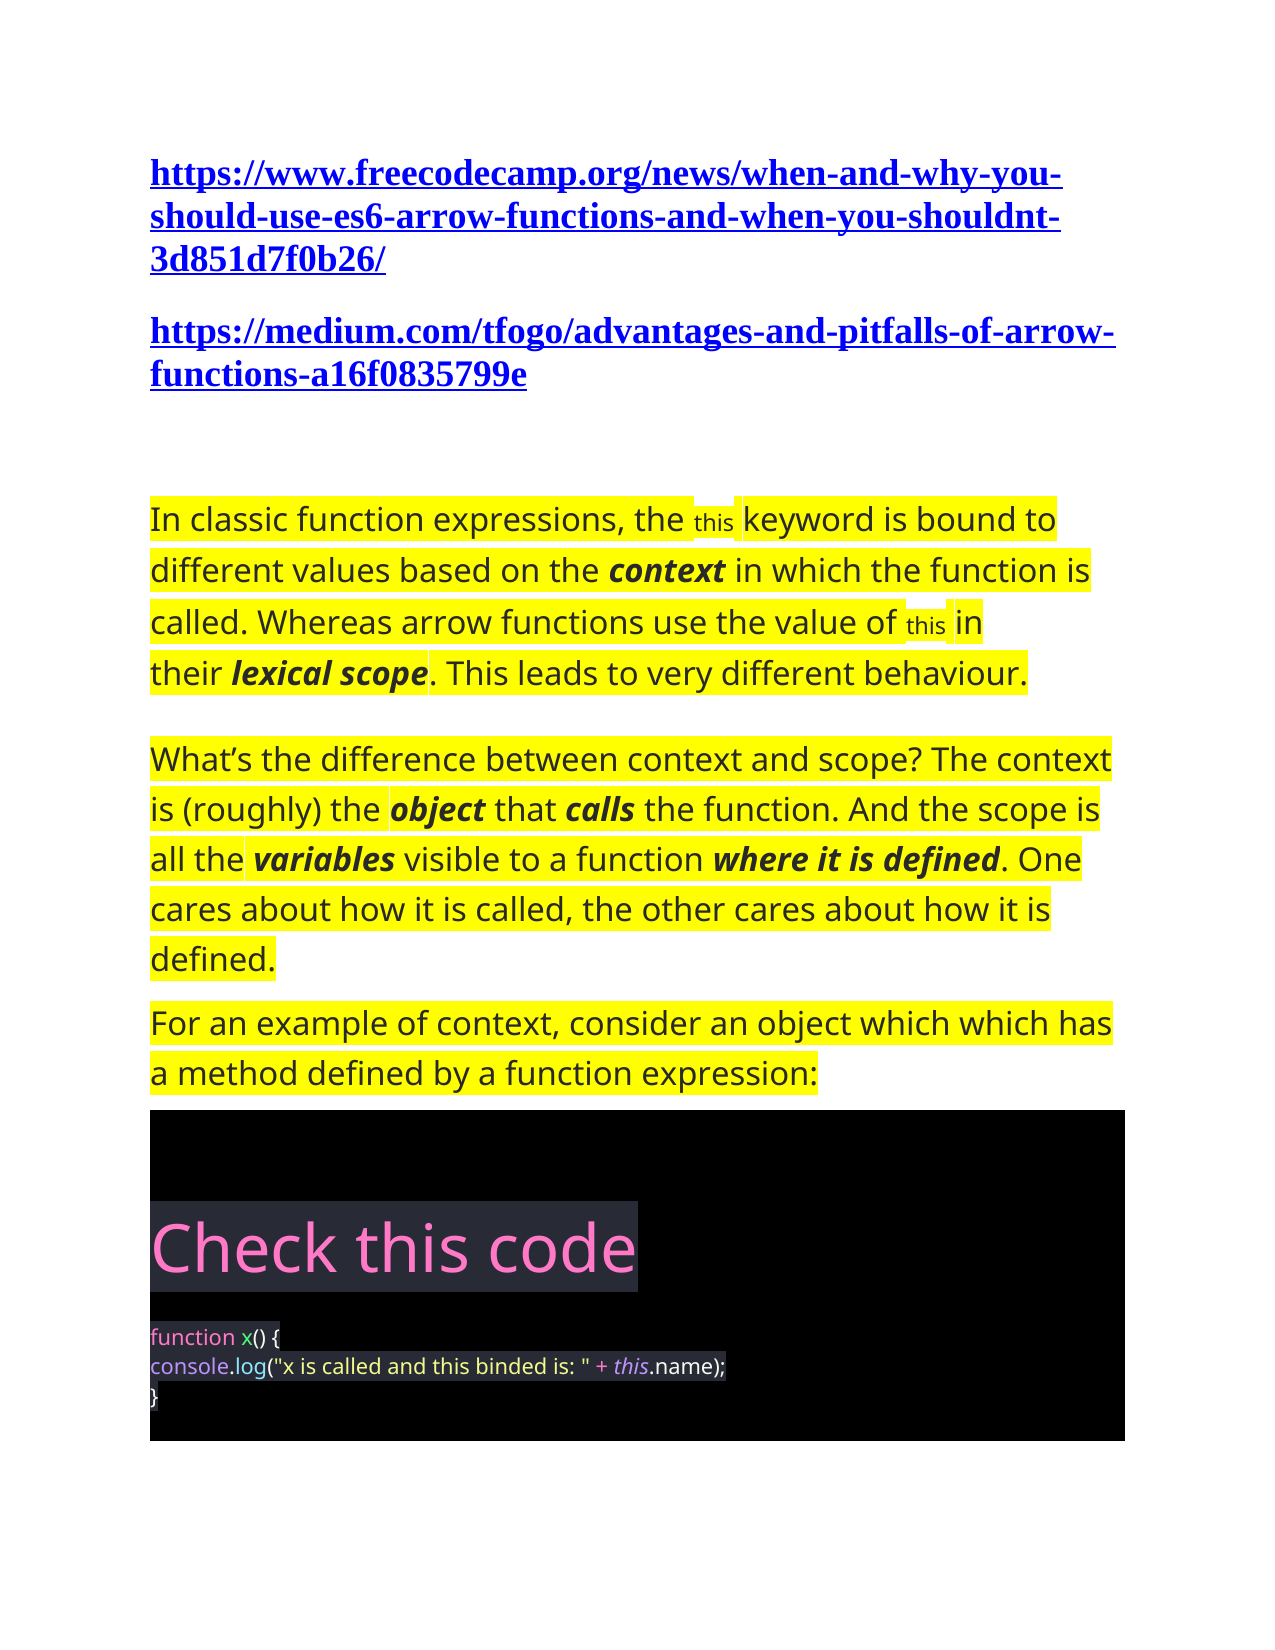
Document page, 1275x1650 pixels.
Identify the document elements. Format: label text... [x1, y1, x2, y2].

text Check this code [150, 1201, 1125, 1292]
subtitle https://medium.com/tfogo/advantages-and-pitfalls-of-arrow-functions-a16f0835799e [150, 308, 1125, 395]
text } [150, 1381, 1125, 1411]
text function x() { [150, 1321, 1125, 1351]
text For an example of context, consider an object which which has a method defined by a function expression: [150, 995, 1125, 1095]
text In classic function expressions, the this keyword is bound to different values based on the context in which the function is called. Whereas arrow functions use the value of this in their lexical scope. This leads to very different behaviour. [150, 496, 1125, 695]
text What’s the difference between context and scope? The context is (roughly) the object that calls the function. And the scope is all the variables visible to a function where it is defined. One cares about how it is called, the other cares about how it is defined. [150, 731, 1125, 981]
subtitle https://www.freecodecamp.org/news/when-and-why-you-should-use-es6-arrow-functions-and-when-you-shouldnt-3d851d7f0b26/ [150, 150, 1125, 279]
text console.log("x is called and this binded is: " + this.name); [150, 1351, 1125, 1381]
